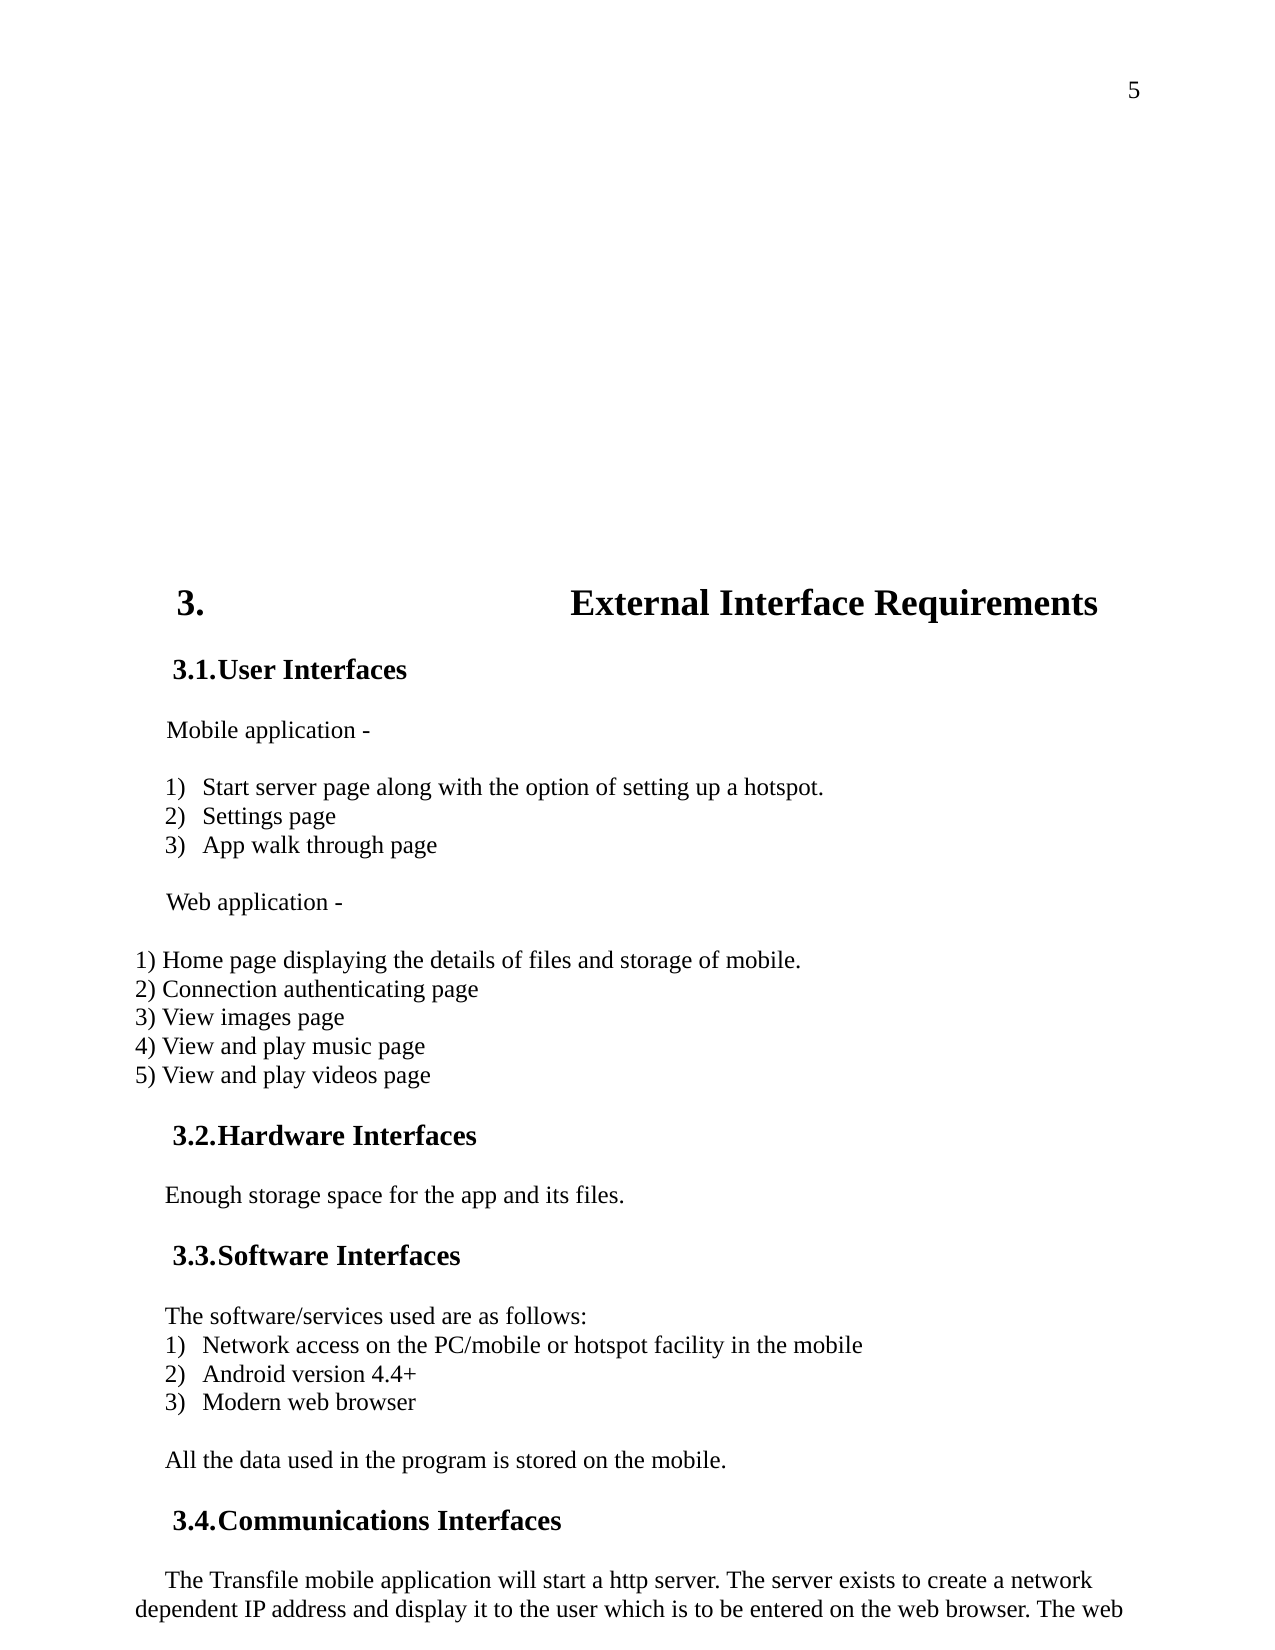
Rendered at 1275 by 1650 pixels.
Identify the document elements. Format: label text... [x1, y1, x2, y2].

list Modern web browser [164, 1387, 1140, 1416]
list 2) Connection authenticating page [135, 974, 1140, 1002]
list 4) View and play music page [135, 1031, 1140, 1060]
subtitle Communications Interfaces [172, 1503, 1140, 1536]
list App walk through page [164, 830, 1140, 859]
list 1) Home page displaying the details of files and storage of mobile. [135, 945, 1140, 974]
text The software/services used are as follows: [135, 1301, 1140, 1330]
list Android version 4.4+ [164, 1359, 1140, 1387]
list 5) View and play videos page [135, 1060, 1140, 1089]
text Mobile application - [135, 715, 1140, 744]
subtitle Software Interfaces [172, 1238, 1140, 1272]
subtitle User Interfaces [172, 652, 1140, 686]
list Settings page [164, 801, 1140, 830]
list Web application - [135, 887, 1140, 916]
text All the data used in the program is stored on the mobile. [135, 1445, 1140, 1474]
list Start server page along with the option of setting up a hotspot. [164, 772, 1140, 801]
list 3) View images page [135, 1002, 1140, 1031]
text Enough storage space for the app and its files. [135, 1181, 1140, 1209]
subtitle Hardware Interfaces [172, 1118, 1140, 1151]
text The Transfile mobile application will start a http server. The server exists to create a network dependent IP address and display it to the user which is to be entered on the web browser. The web [135, 1566, 1140, 1623]
subtitle 3. External Interface Requirements [135, 580, 1140, 623]
list Network access on the PC/mobile or hotspot facility in the mobile [164, 1330, 1140, 1359]
